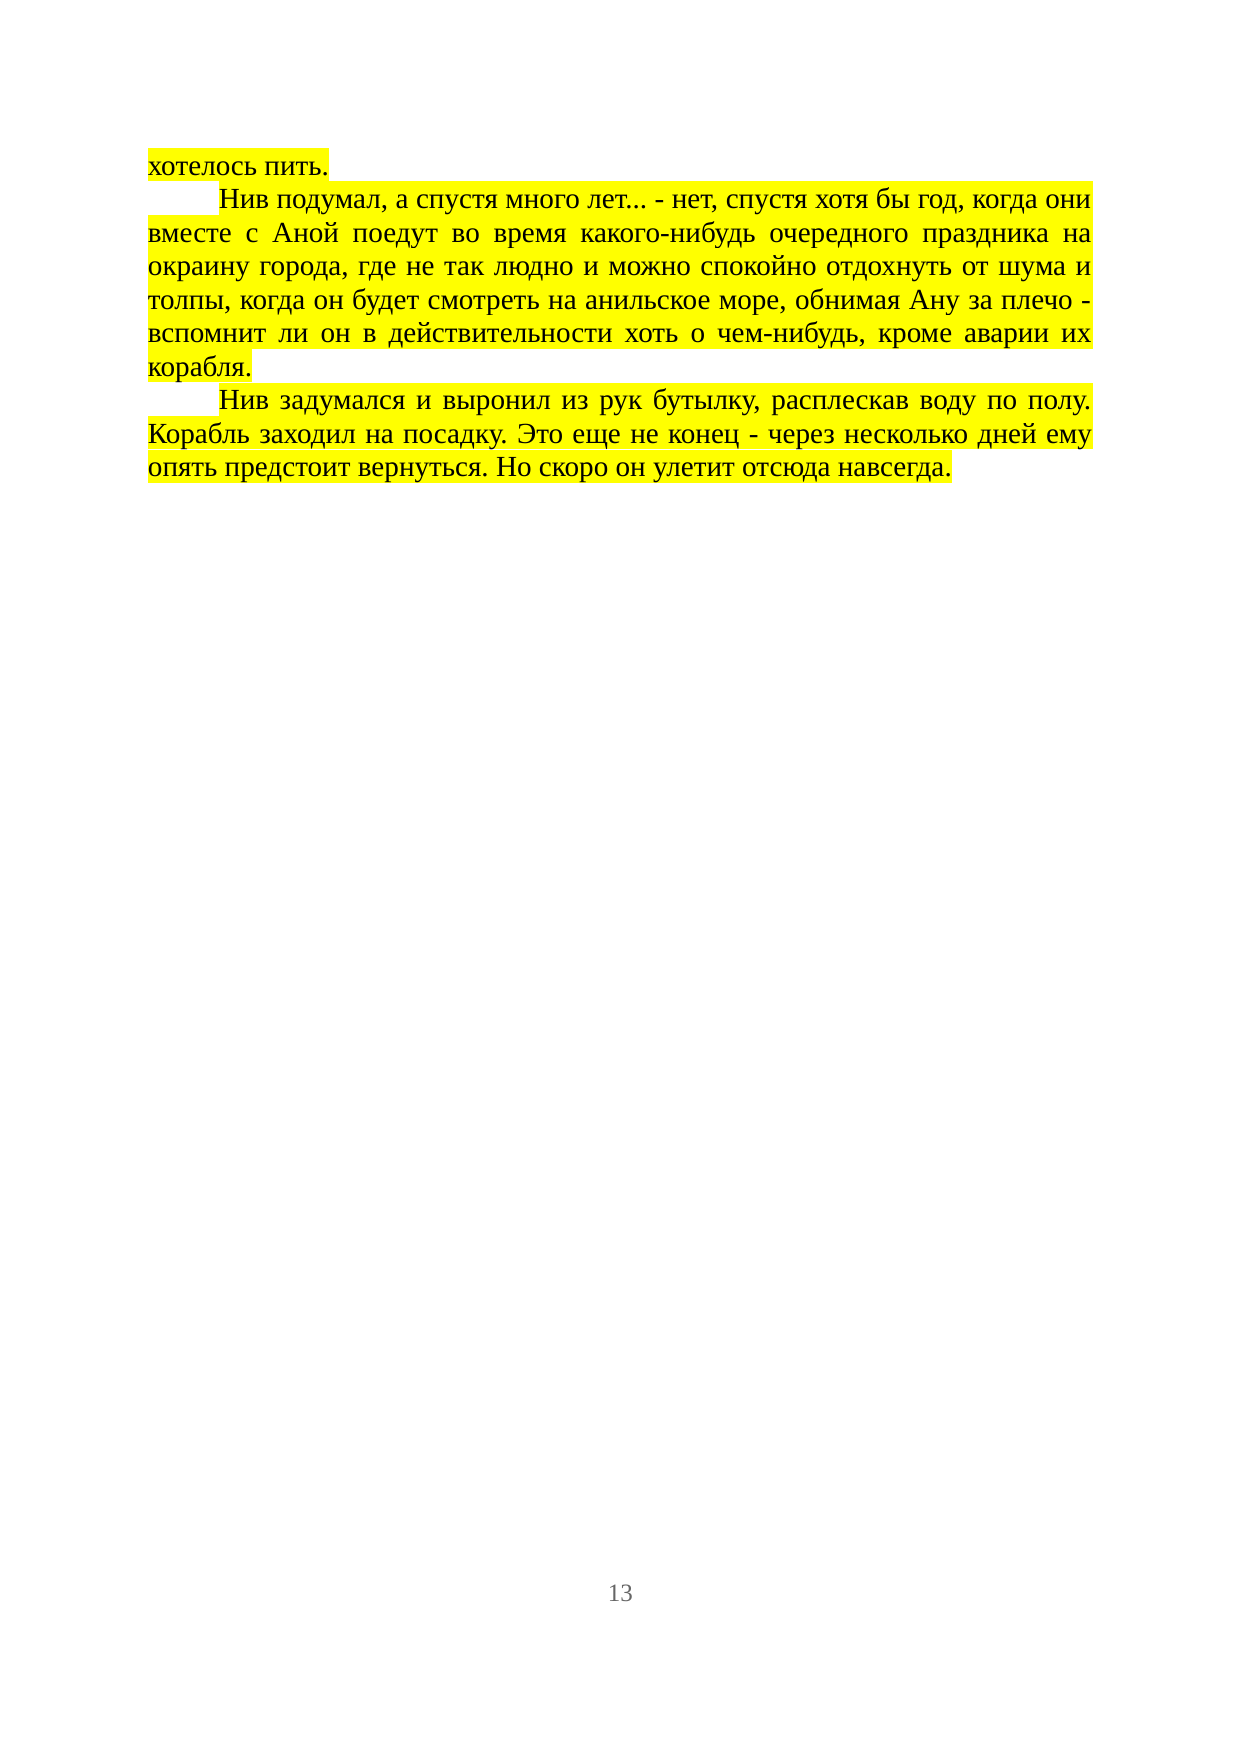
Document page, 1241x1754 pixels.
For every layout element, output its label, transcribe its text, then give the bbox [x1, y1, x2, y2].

text Нив подумал, а спустя много лет... - нет, спустя хотя бы год, когда они вместе с Аной поедут во время какого-нибудь очередного праздника на окраину города, где не так людно и можно спокойно отдохнуть от шума и толпы, когда он будет смотреть на анильское море, обнимая Ану за плечо - вспомнит ли он в действительности хоть о чем-нибудь, кроме аварии их корабля. [148, 181, 1093, 382]
text Нив задумался и выронил из рук бутылку, расплескав воду по полу. Корабль заходил на посадку. Это еще не конец - через несколько дней ему опять предстоит вернуться. Но скоро он улетит отсюда навсегда. [148, 382, 1093, 483]
text хотелось пить. [148, 148, 1093, 181]
